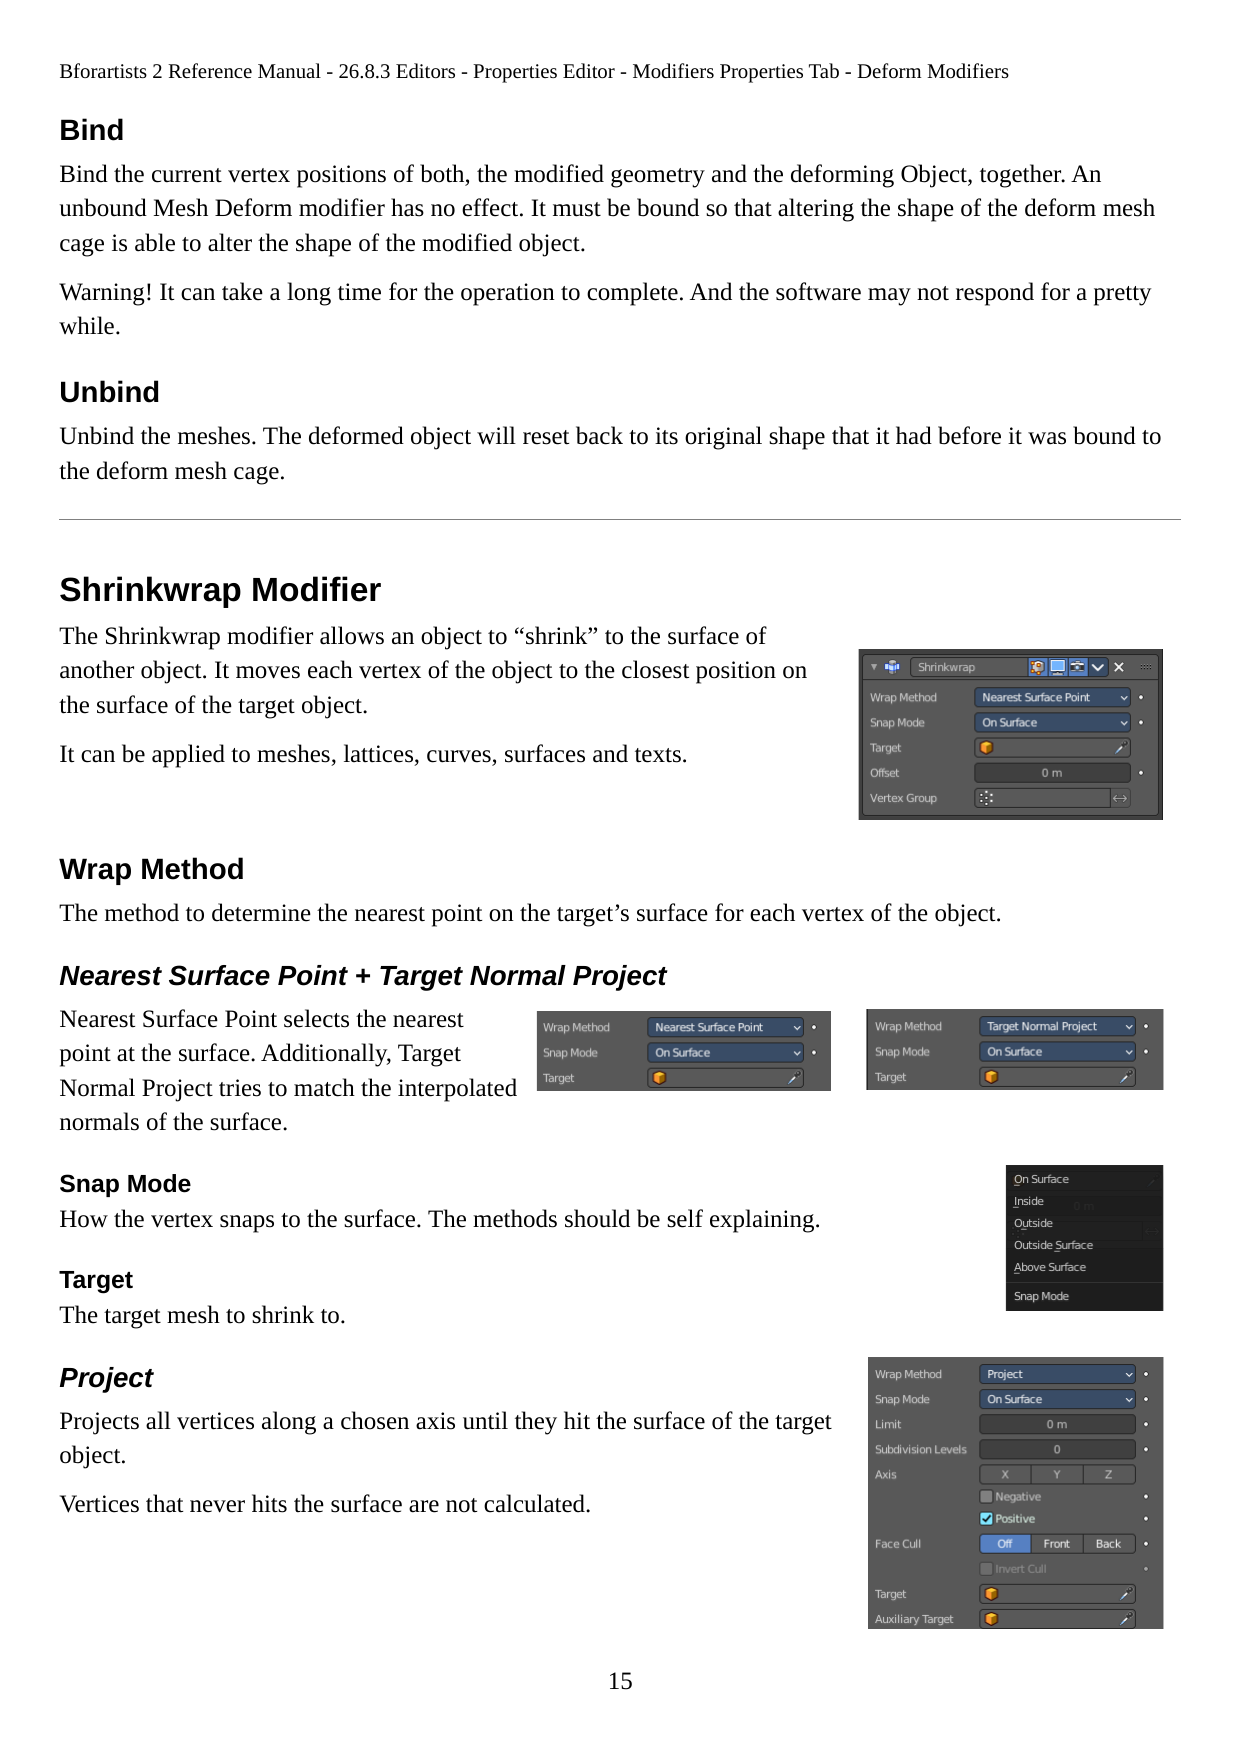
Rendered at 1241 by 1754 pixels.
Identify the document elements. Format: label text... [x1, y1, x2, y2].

text Bind the current vertex positions of both, the modified geometry and the deforming Object, together. An unbound Mesh Deform modifier has no effect. It must be bound so that altering the shape of the deform mesh cage is able to alter the shape of the modified object. [59, 159, 1181, 257]
text The Shrinkwrap modifier allows an object to “shrink” to the surface of another object. It moves each vertex of the object to the closest position on the surface of the target object. [59, 621, 1181, 719]
text How the vertex snaps to the surface. The methods should be self explaining. [59, 1204, 1005, 1232]
subtitle Snap Mode [59, 1169, 1005, 1197]
text Vertices that never hits the surface are not calculated. [59, 1489, 868, 1518]
text It can be applied to meshes, lattices, curves, surfaces and texts. [59, 739, 858, 768]
subtitle [1164, 1265, 1181, 1294]
subtitle Bind [59, 113, 1181, 146]
subtitle [1164, 1169, 1181, 1197]
text Unbind the meshes. The deformed object will reset back to its original shape that it had before it was bound to the deform mesh cage. [59, 421, 1181, 484]
picture [868, 1357, 1164, 1629]
subtitle Project [59, 1362, 868, 1393]
subtitle Target [59, 1265, 1005, 1294]
text Warning! It can take a long time for the operation to complete. And the software may not respond for a pretty while. [59, 277, 1181, 340]
text Projects all vertices along a chosen axis until they hit the surface of the target object. [59, 1406, 868, 1469]
subtitle Unbind [59, 375, 1181, 409]
text The target mesh to shrink to. [59, 1300, 1181, 1329]
subtitle Nearest Surface Point + Target Normal Project [59, 959, 1181, 991]
text The method to determine the nearest point on the target’s surface for each vertex of the object. [59, 898, 1181, 927]
subtitle [1164, 1362, 1181, 1393]
picture [1005, 1165, 1164, 1311]
text Nearest Surface Point selects the nearest point at the surface. Additionally, Target Normal Project tries to match the interpolated normals of the surface. [59, 1004, 1181, 1136]
picture [536, 1011, 831, 1091]
picture [866, 1009, 1164, 1090]
picture [858, 649, 1163, 820]
subtitle Wrap Method [59, 852, 1181, 885]
subtitle Shrinkwrap Modifier [59, 570, 1181, 608]
